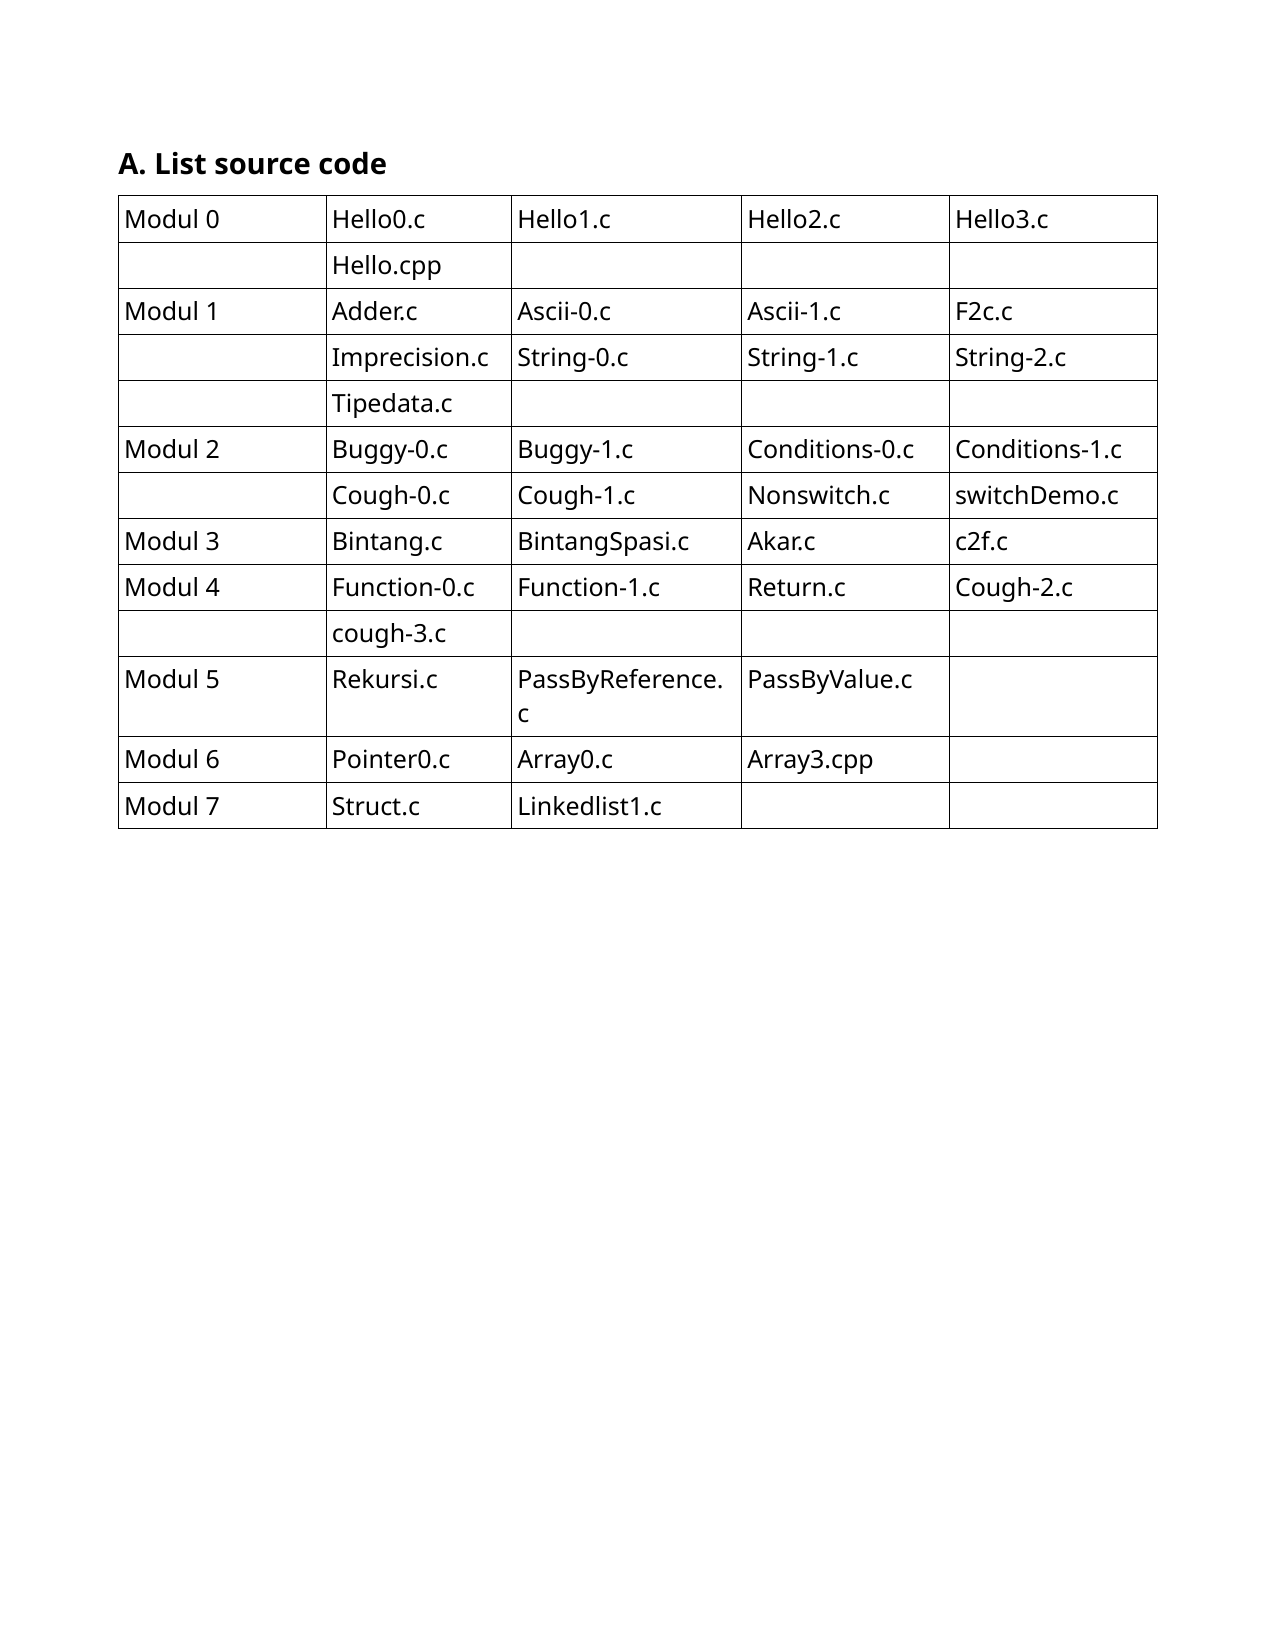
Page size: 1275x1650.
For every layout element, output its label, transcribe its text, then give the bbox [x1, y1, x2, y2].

table_cell Rekursi.c [327, 657, 511, 736]
table_cell [742, 381, 949, 426]
table_cell [119, 473, 326, 518]
table_cell String-2.c [950, 335, 1157, 379]
table_cell Bintang.c [327, 519, 511, 564]
table_header Modul 0 [119, 196, 326, 241]
table_cell Cough-1.c [512, 473, 741, 518]
table_cell Buggy-1.c [512, 427, 741, 472]
table_cell BintangSpasi.c [512, 519, 741, 564]
table_cell [950, 737, 1157, 782]
table_cell Array0.c [512, 737, 741, 782]
table_cell Modul 5 [119, 657, 326, 736]
table_cell [950, 381, 1157, 426]
table_header Hello0.c [327, 196, 511, 241]
table_cell switchDemo.c [950, 473, 1157, 518]
table_cell Buggy-0.c [327, 427, 511, 472]
table_cell [950, 611, 1157, 656]
table_cell [119, 381, 326, 426]
table_cell Return.c [742, 565, 949, 610]
table_cell [950, 783, 1157, 828]
table_header Hello1.c [512, 196, 741, 241]
table_cell [950, 243, 1157, 287]
table_cell c2f.c [950, 519, 1157, 564]
table_cell Modul 3 [119, 519, 326, 564]
table_cell Struct.c [327, 783, 511, 828]
table_cell Function-0.c [327, 565, 511, 610]
table_cell [512, 381, 741, 426]
table_cell [119, 335, 326, 379]
table_cell Adder.c [327, 289, 511, 333]
table_cell Linkedlist1.c [512, 783, 741, 828]
table_cell Akar.c [742, 519, 949, 564]
table_cell Array3.cpp [742, 737, 949, 782]
table_cell Tipedata.c [327, 381, 511, 426]
table_cell Modul 4 [119, 565, 326, 610]
table_cell PassByValue.c [742, 657, 949, 736]
table_cell Imprecision.c [327, 335, 511, 379]
table_cell Ascii-0.c [512, 289, 741, 333]
table_cell Cough-0.c [327, 473, 511, 518]
table_cell [742, 243, 949, 287]
table_cell Modul 1 [119, 289, 326, 333]
table_cell String-1.c [742, 335, 949, 379]
table_cell Conditions-0.c [742, 427, 949, 472]
table_cell [119, 243, 326, 287]
table_cell [742, 611, 949, 656]
table_cell [512, 243, 741, 287]
table_cell String-0.c [512, 335, 741, 379]
subtitle A. List source code [118, 143, 1157, 183]
table_cell Conditions-1.c [950, 427, 1157, 472]
table_cell [742, 783, 949, 828]
table_cell Hello.cpp [327, 243, 511, 287]
table_header Hello2.c [742, 196, 949, 241]
table_cell Pointer0.c [327, 737, 511, 782]
table_cell PassByReference.c [512, 657, 741, 736]
table_cell [512, 611, 741, 656]
table_cell Modul 2 [119, 427, 326, 472]
table_cell Nonswitch.c [742, 473, 949, 518]
table_cell F2c.c [950, 289, 1157, 333]
table_header Hello3.c [950, 196, 1157, 241]
table_cell Function-1.c [512, 565, 741, 610]
table_cell Modul 6 [119, 737, 326, 782]
table_cell [950, 657, 1157, 736]
table_cell Modul 7 [119, 783, 326, 828]
table_cell [119, 611, 326, 656]
table_cell Ascii-1.c [742, 289, 949, 333]
table_cell Cough-2.c [950, 565, 1157, 610]
table_cell cough-3.c [327, 611, 511, 656]
